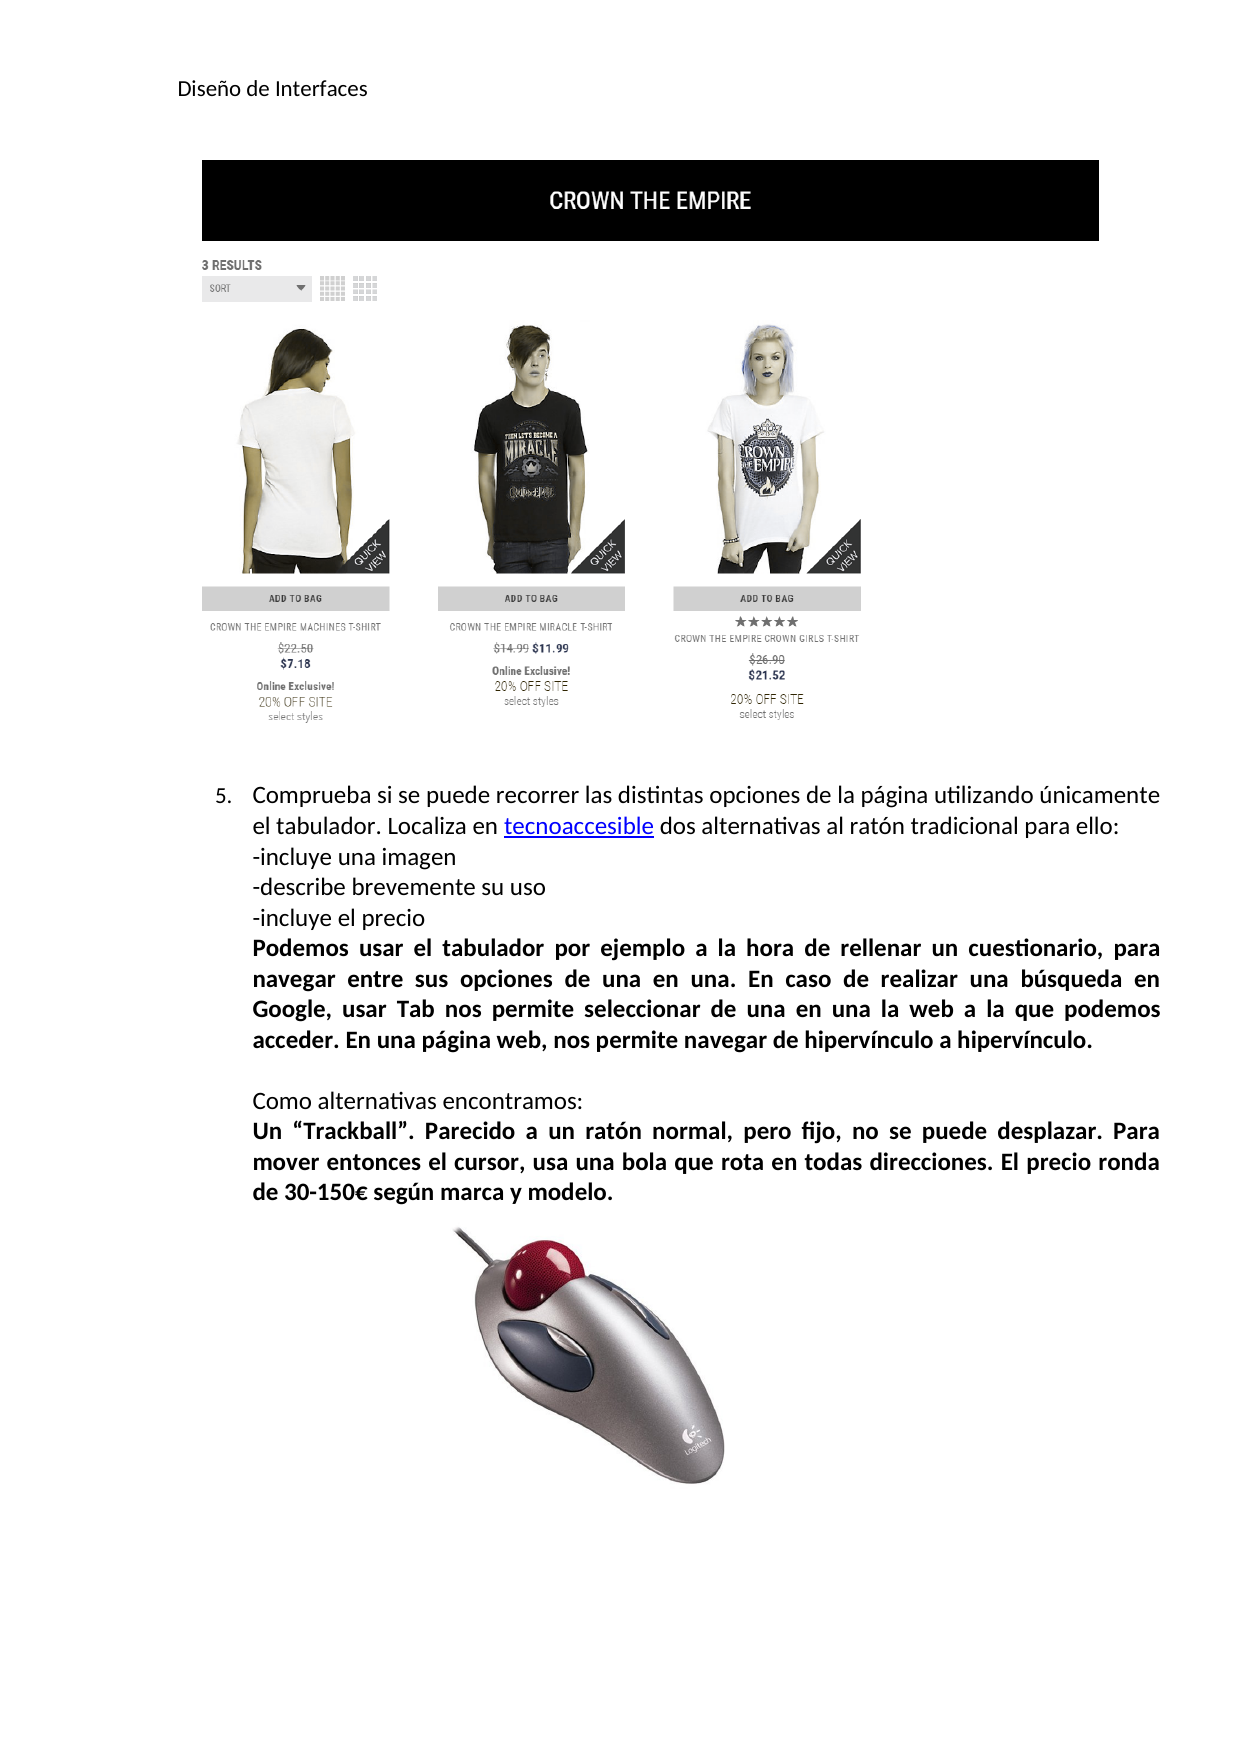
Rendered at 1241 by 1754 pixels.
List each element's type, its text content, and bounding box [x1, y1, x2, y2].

list Como alternativas encontramos: [215, 1085, 1162, 1115]
picture [196, 147, 1143, 724]
list Comprueba si se puede recorrer las distintas opciones de la página utilizando únicamente el tabulador. Localiza en tecnoaccesible dos alternativas al ratón tradicional para ello: [215, 780, 1162, 841]
list -incluye una imagen [215, 841, 1162, 871]
list Un “Trackball”. Parecido a un ratón normal, pero fijo, no se puede desplazar. Para mover entonces el cursor, usa una bola que rota en todas direcciones. El precio ronda de 30-150€ según marca y modelo. [215, 1115, 1162, 1207]
picture [449, 1218, 725, 1491]
list Podemos usar el tabulador por ejemplo a la hora de rellenar un cuestionario, para navegar entre sus opciones de una en una. En caso de realizar una búsqueda en Google, usar Tab nos permite seleccionar de una en una la web a la que podemos acceder. En una página web, nos permite navegar de hipervínculo a hipervínculo. [215, 932, 1162, 1054]
list -incluye el precio [215, 902, 1162, 932]
list -describe brevemente su uso [215, 871, 1162, 902]
